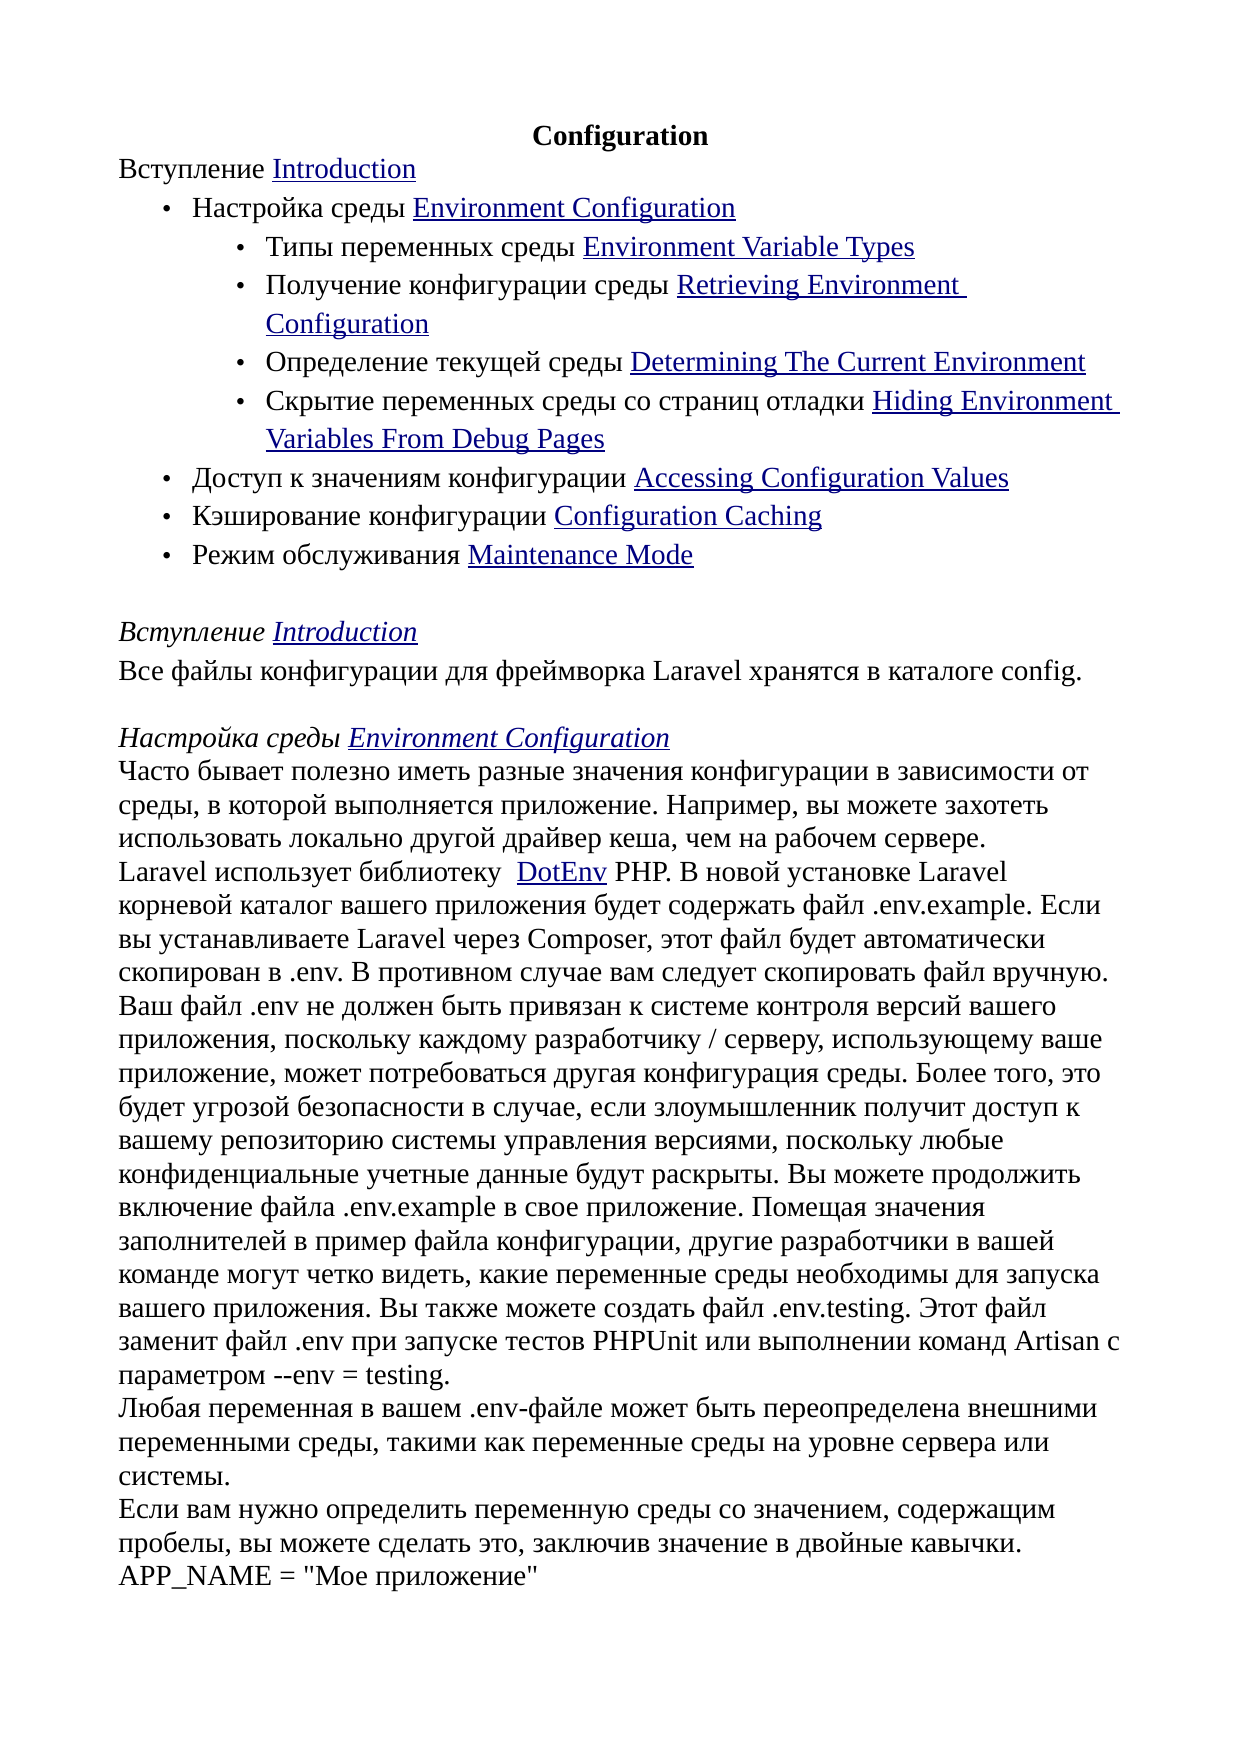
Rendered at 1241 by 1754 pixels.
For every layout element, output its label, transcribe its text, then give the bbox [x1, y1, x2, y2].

text Часто бывает полезно иметь разные значения конфигурации в зависимости от среды, в которой выполняется приложение. Например, вы можете захотеть использовать локально другой драйвер кеша, чем на рабочем сервере. Laravel использует библиотеку DotEnv PHP. В новой установке Laravel корневой каталог вашего приложения будет содержать файл .env.example. Если вы устанавливаете Laravel через Composer, этот файл будет автоматически скопирован в .env. В противном случае вам следует скопировать файл вручную. Ваш файл .env не должен быть привязан к системе контроля версий вашего приложения, поскольку каждому разработчику / серверу, использующему ваше приложение, может потребоваться другая конфигурация среды. Более того, это будет угрозой безопасности в случае, если злоумышленник получит доступ к вашему репозиторию системы управления версиями, поскольку любые конфиденциальные учетные данные будут раскрыты. Вы можете продолжить включение файла .env.example в свое приложение. Помещая значения заполнителей в пример файла конфигурации, другие разработчики в вашей команде могут четко видеть, какие переменные среды необходимы для запуска вашего приложения. Вы также можете создать файл .env.testing. Этот файл заменит файл .env при запуске тестов PHPUnit или выполнении команд Artisan с параметром --env = testing. Любая переменная в вашем .env-файле может быть переопределена внешними переменными среды, такими как переменные среды на уровне сервера или системы. [118, 753, 1122, 1491]
list Получение конфигурации среды Retrieving Environment Configuration [236, 267, 1122, 339]
list Кэширование конфигурации Configuration Caching [162, 498, 1122, 532]
list Типы переменных среды Environment Variable Types [236, 229, 1122, 262]
text Вступление Introduction [118, 614, 1122, 648]
list Определение текущей среды Determining The Current Environment [236, 344, 1122, 378]
text Все файлы конфигурации для фреймворка Laravel хранятся в каталоге config. [118, 653, 1122, 686]
list Режим обслуживания Maintenance Mode [162, 537, 1122, 571]
list Скрытие переменных среды со страниц отладки Hiding Environment Variables From Debug Pages [236, 383, 1122, 455]
subtitle Configuration [118, 118, 1122, 152]
text Вступление Introduction [118, 152, 1122, 185]
list Доступ к значениям конфигурации Accessing Configuration Values [162, 460, 1122, 493]
list Настройка среды Environment Configuration [162, 190, 1122, 224]
text Если вам нужно определить переменную среды со значением, содержащим пробелы, вы можете сделать это, заключив значение в двойные кавычки. APP_NAME = "Мое приложение" [118, 1491, 1122, 1592]
text Настройка среды Environment Configuration [118, 720, 1122, 753]
